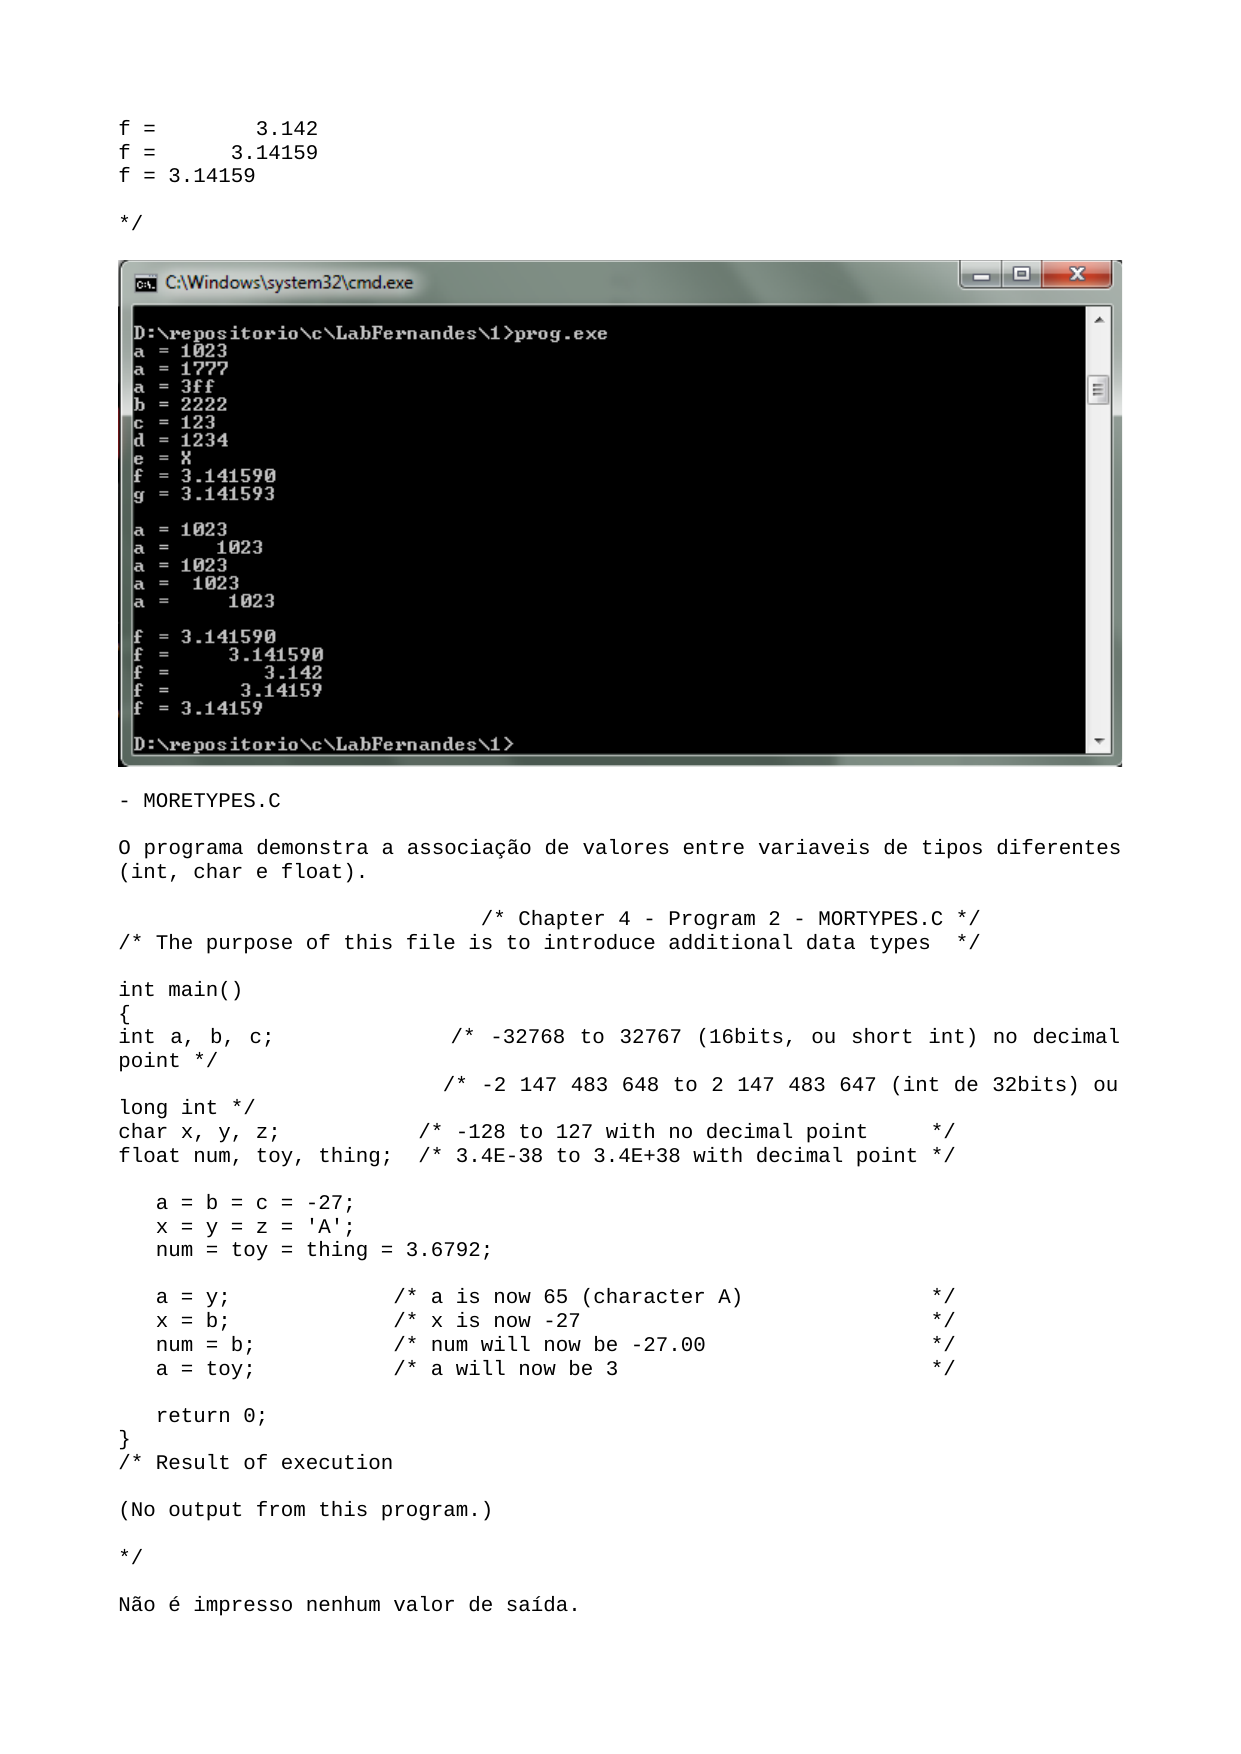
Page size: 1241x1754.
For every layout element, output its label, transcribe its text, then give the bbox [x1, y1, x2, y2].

text x = b; /* x is now -27 */ [118, 1310, 1122, 1334]
text f = 3.142 [118, 118, 1122, 142]
text int main() [118, 979, 1122, 1003]
text */ [118, 1547, 1122, 1570]
text /* The purpose of this file is to introduce additional data types */ [118, 932, 1122, 956]
text a = b = c = -27; [118, 1192, 1122, 1216]
text (No output from this program.) [118, 1499, 1122, 1523]
picture [118, 260, 1123, 767]
text float num, toy, thing; /* 3.4E-38 to 3.4E+38 with decimal point */ [118, 1145, 1122, 1168]
text { [118, 1003, 1122, 1026]
text - MORETYPES.C [118, 790, 1122, 814]
text */ [118, 213, 1122, 236]
text x = y = z = 'A'; [118, 1216, 1122, 1239]
text char x, y, z; /* -128 to 127 with no decimal point */ [118, 1121, 1122, 1145]
text /* Chapter 4 - Program 2 - MORTYPES.C */ [118, 908, 1122, 932]
text int a, b, c; /* -32768 to 32767 (16bits, ou short int) no decimal point */ [118, 1026, 1122, 1074]
text } [118, 1428, 1122, 1452]
text /* Result of execution [118, 1452, 1122, 1476]
text f = 3.14159 [118, 165, 1122, 189]
text f = 3.14159 [118, 142, 1122, 165]
text /* -2 147 483 648 to 2 147 483 647 (int de 32bits) ou long int */ [118, 1074, 1122, 1121]
text O programa demonstra a associação de valores entre variaveis de tipos diferentes (int, char e float). [118, 837, 1122, 884]
text return 0; [118, 1405, 1122, 1428]
text a = toy; /* a will now be 3 */ [118, 1357, 1122, 1381]
text num = toy = thing = 3.6792; [118, 1239, 1122, 1263]
text Não é impresso nenhum valor de saída. [118, 1594, 1122, 1618]
text num = b; /* num will now be -27.00 */ [118, 1334, 1122, 1357]
text a = y; /* a is now 65 (character A) */ [118, 1287, 1122, 1310]
